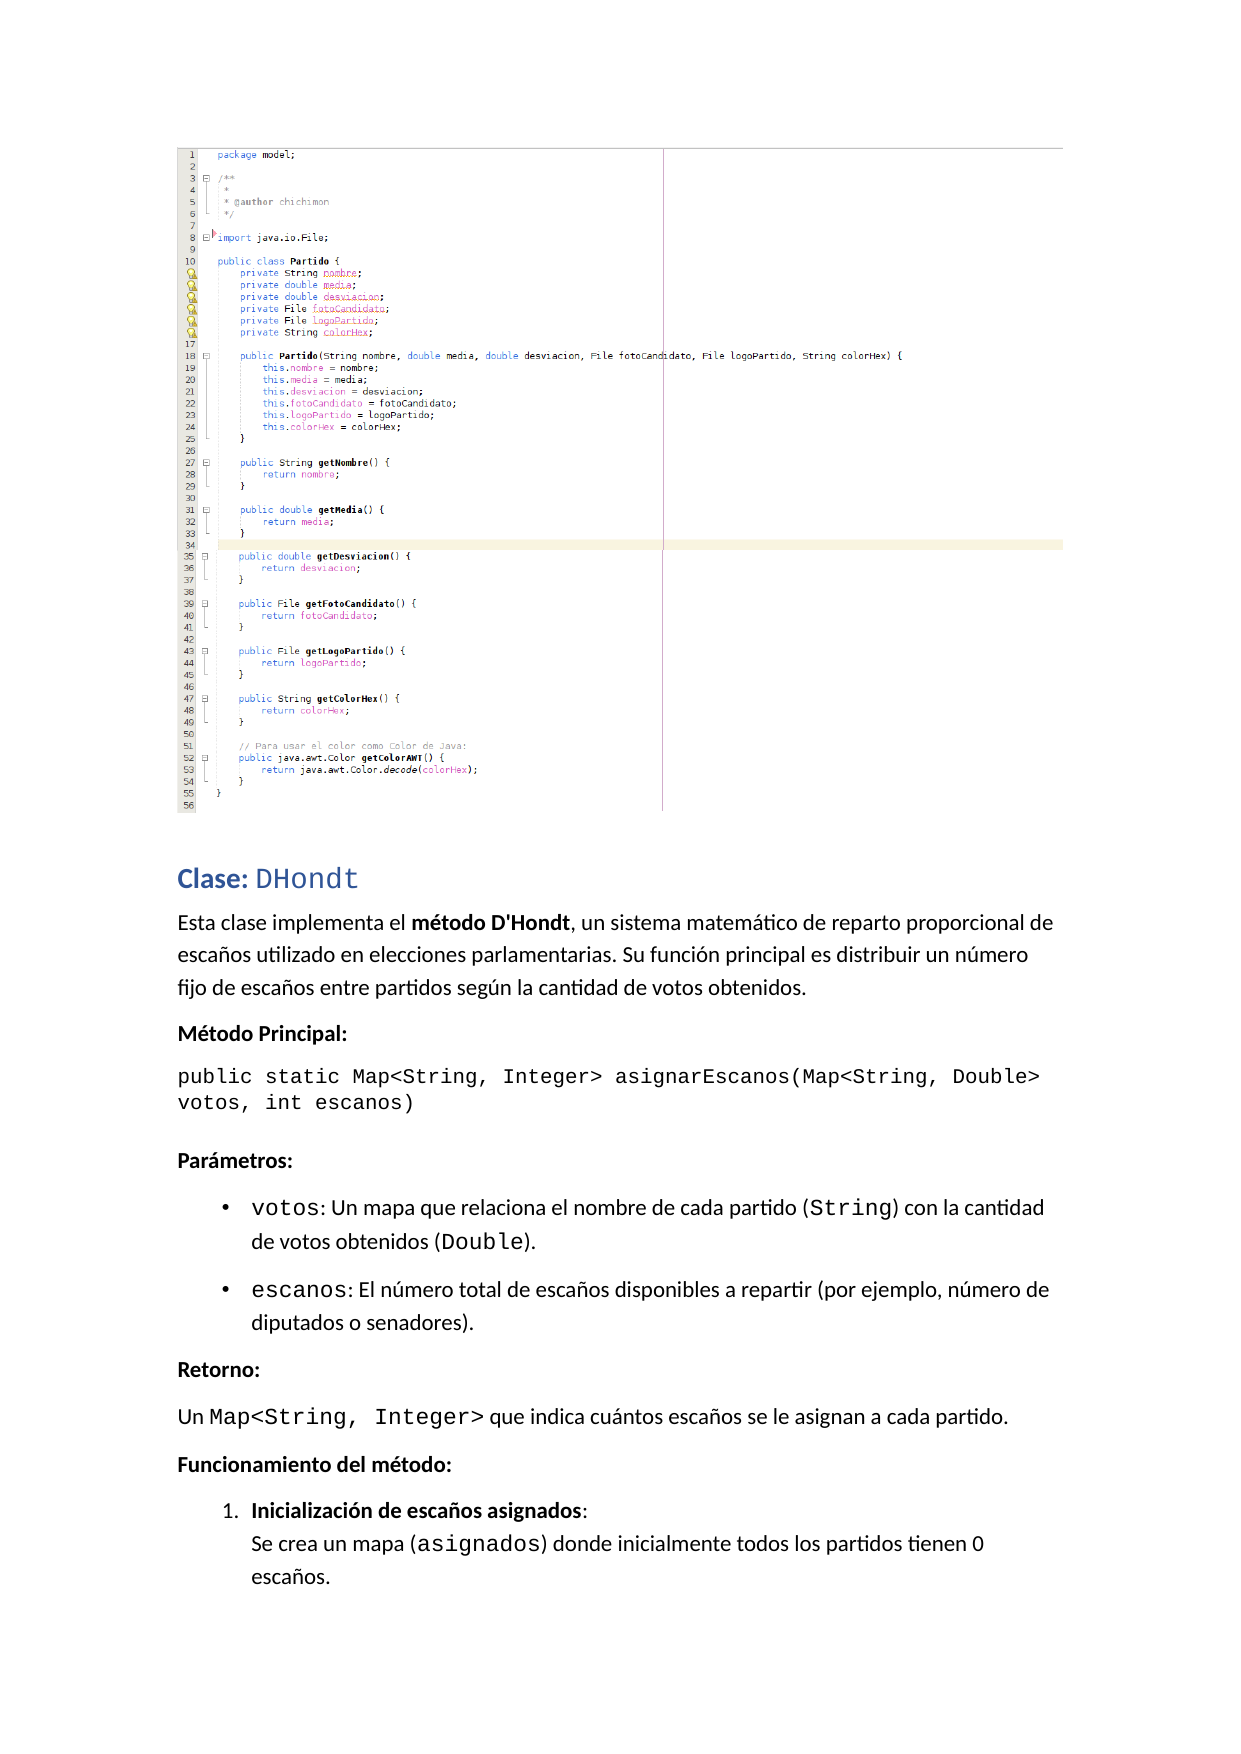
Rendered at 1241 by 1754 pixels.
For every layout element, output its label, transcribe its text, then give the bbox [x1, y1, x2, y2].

picture [177, 147, 1063, 813]
list votos: Un mapa que relaciona el nombre de cada partido (String) con la cantidad de votos obtenidos (Double). [222, 1193, 1063, 1256]
subtitle Clase: DHondt [177, 860, 1063, 897]
text Parámetros: [177, 1147, 1063, 1175]
text Esta clase implementa el método D'Hondt, un sistema matemático de reparto proporcional de escaños utilizado en elecciones parlamentarias. Su función principal es distribuir un número fijo de escaños entre partidos según la cantidad de votos obtenidos. [177, 908, 1063, 1001]
list escanos: El número total de escaños disponibles a repartir (por ejemplo, número de diputados o senadores). [222, 1275, 1063, 1336]
text Retorno: [177, 1355, 1063, 1383]
text Método Principal: [177, 1019, 1063, 1047]
text Funcionamiento del método: [177, 1450, 1063, 1478]
text public static Map<String, Integer> asignarEscanos(Map<String, Double> votos, int escanos) [177, 1066, 1063, 1115]
list Inicialización de escaños asignados: Se crea un mapa (asignados) donde inicialmente todos los partidos tienen 0 escaños. [222, 1497, 1063, 1590]
text Un Map<String, Integer> que indica cuántos escaños se le asignan a cada partido. [177, 1402, 1063, 1431]
